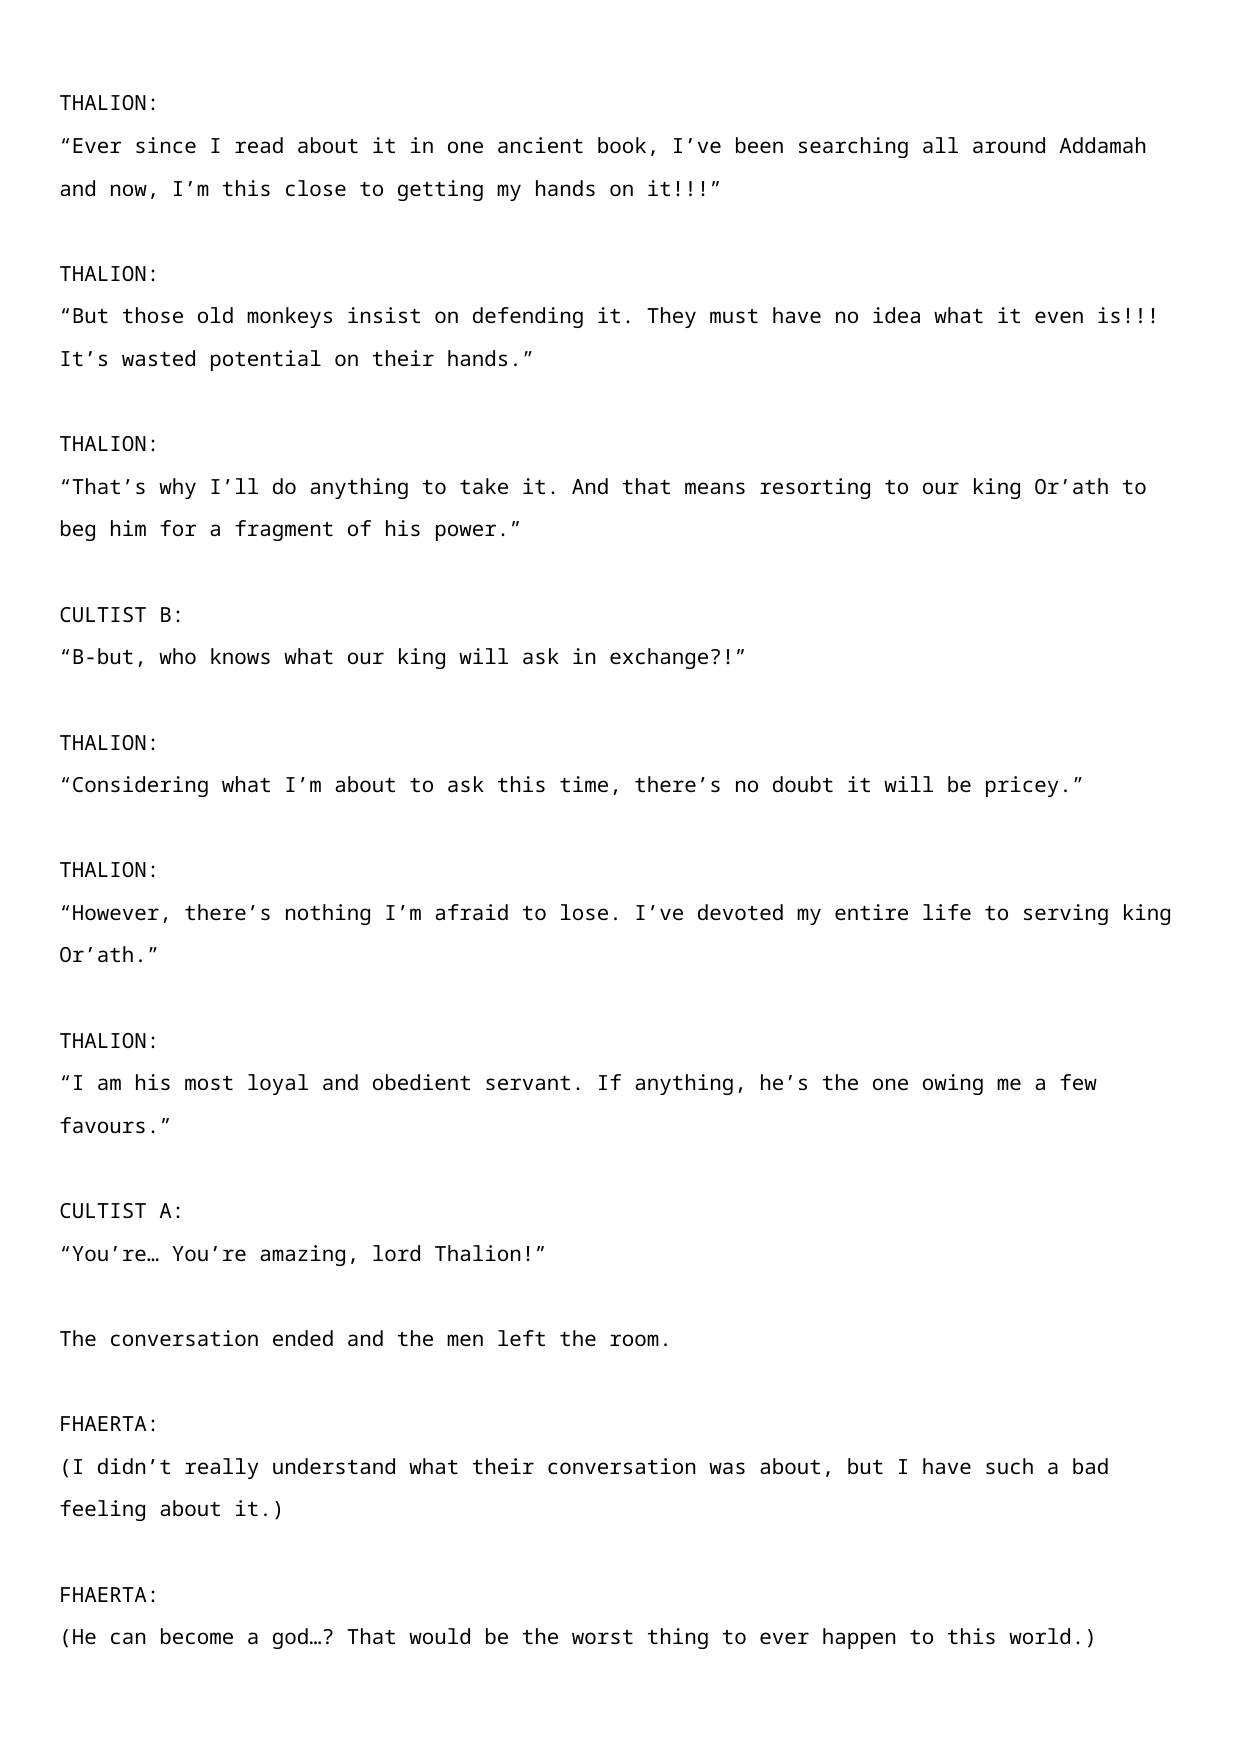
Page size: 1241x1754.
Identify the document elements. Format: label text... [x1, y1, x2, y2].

text THALION: [59, 259, 1181, 287]
text “But those old monkeys insist on defending it. They must have no idea what it even is!!! It’s wasted potential on their hands.” [59, 302, 1181, 373]
text “Ever since I read about it in one ancient book, I’ve been searching all around Addamah and now, I’m this close to getting my hands on it!!!” [59, 131, 1181, 202]
text “I am his most loyal and obedient servant. If anything, he’s the one owing me a few favours.” [59, 1068, 1181, 1139]
text THALION: [59, 88, 1181, 117]
text “You’re… You’re amazing, lord Thalion!” [59, 1239, 1181, 1267]
text CULTIST A: [59, 1196, 1181, 1225]
text The conversation ended and the men left the room. [59, 1324, 1181, 1352]
text FHAERTA: [59, 1409, 1181, 1438]
text (He can become a god…? That would be the worst thing to ever happen to this world.) [59, 1622, 1181, 1651]
text “However, there’s nothing I’m afraid to lose. I’ve devoted my entire life to serving king Or’ath.” [59, 898, 1181, 969]
text THALION: [59, 1026, 1181, 1054]
text THALION: [59, 855, 1181, 884]
text “Considering what I’m about to ask this time, there’s no doubt it will be pricey.” [59, 770, 1181, 799]
text “That’s why I’ll do anything to take it. And that means resorting to our king Or’ath to beg him for a fragment of his power.” [59, 472, 1181, 543]
text THALION: [59, 728, 1181, 756]
text FHAERTA: [59, 1580, 1181, 1608]
text “B-but, who knows what our king will ask in exchange?!” [59, 642, 1181, 671]
text CULTIST B: [59, 600, 1181, 628]
text (I didn’t really understand what their conversation was about, but I have such a bad feeling about it.) [59, 1452, 1181, 1523]
text THALION: [59, 429, 1181, 458]
